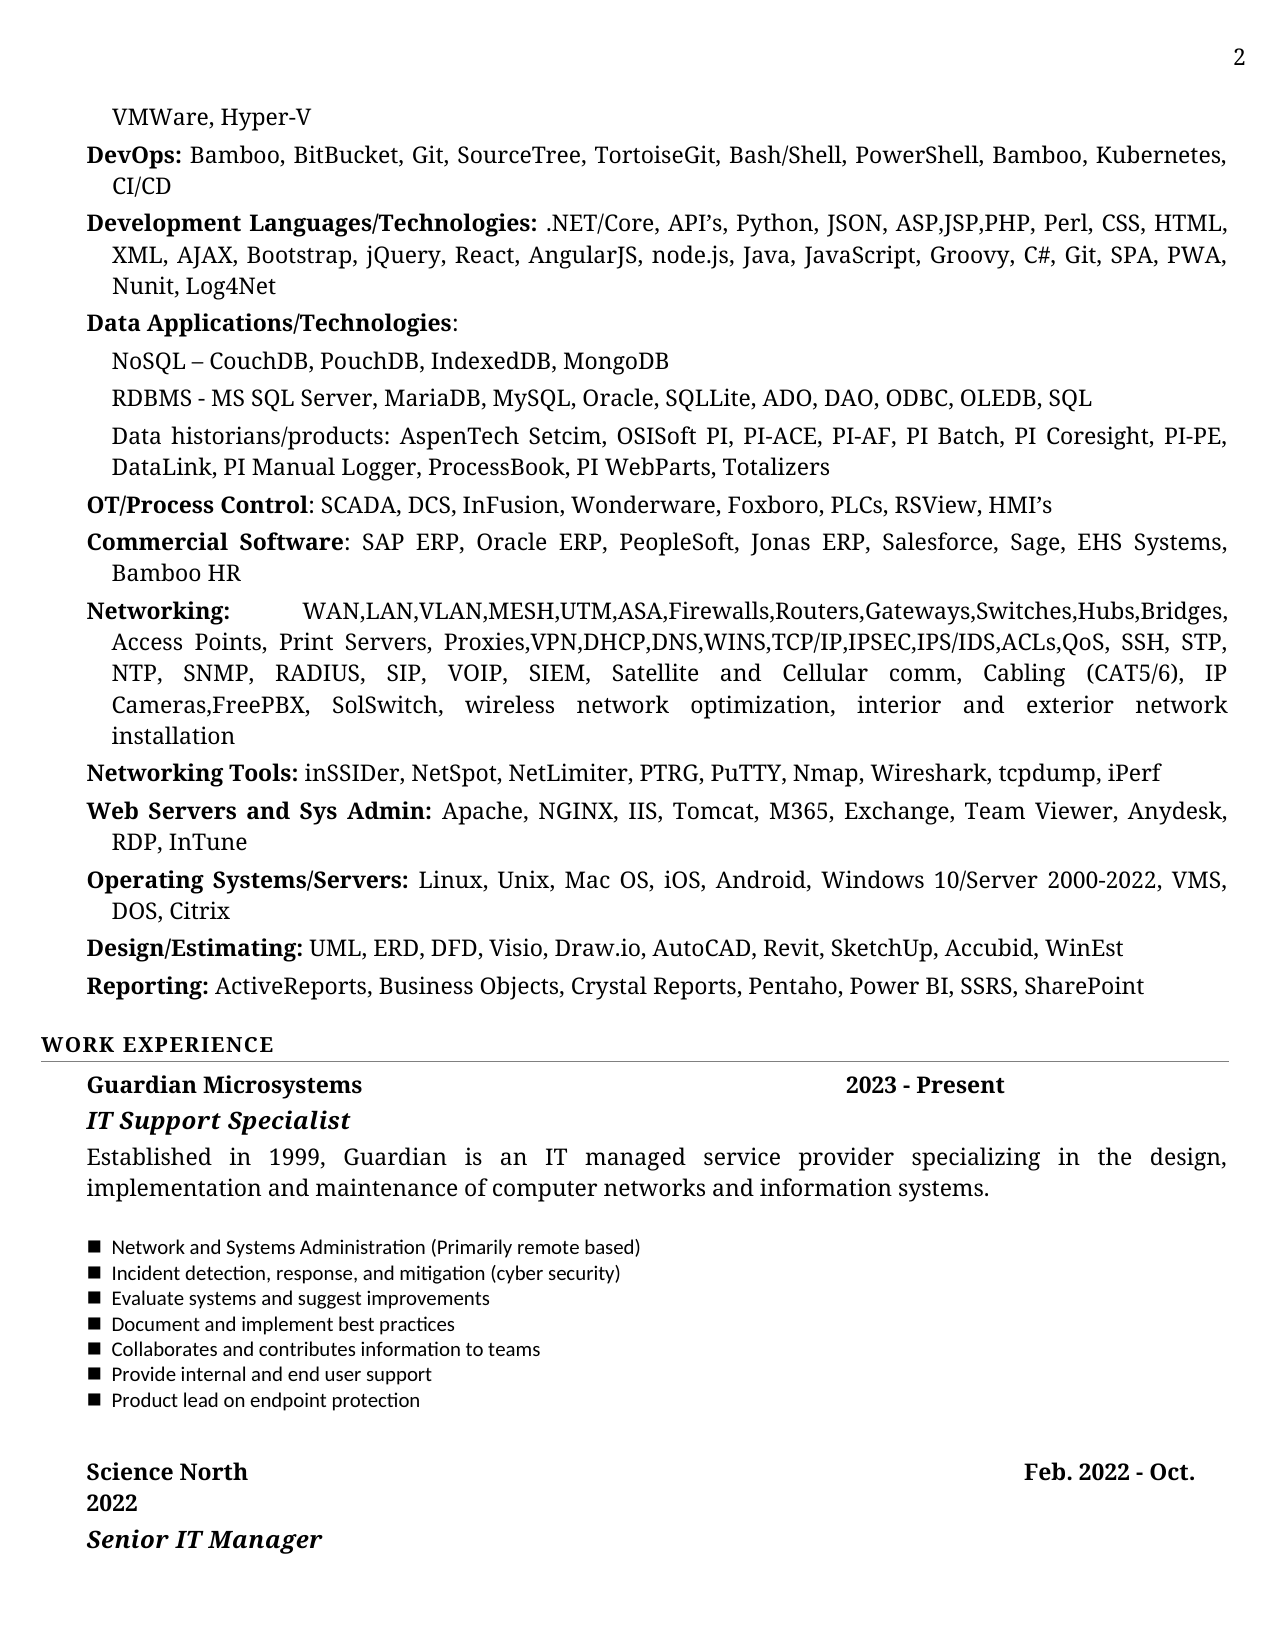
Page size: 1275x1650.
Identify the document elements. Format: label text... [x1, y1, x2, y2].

table_cell WORk Experience [30, 1007, 1240, 1062]
table_cell VMWare, Hyper-V DevOps: Bamboo, BitBucket, Git, SourceTree, TortoiseGit, Bash/Shell, PowerShell, Bamboo, Kubernetes, CI/CD Development Languages/Technologies: .NET/Core, API’s, Python, JSON, ASP,JSP,PHP, Perl, CSS, HTML, XML, AJAX, Bootstrap, jQuery, React, AngularJS, node.js, Java, JavaScript, Groovy, C#, Git, SPA, PWA, Nunit, Log4Net Data Applications/Technologies: NoSQL – CouchDB, PouchDB, IndexedDB, MongoDB RDBMS - MS SQL Server, MariaDB, MySQL, Oracle, SQLLite, ADO, DAO, ODBC, OLEDB, SQL Data historians/products: AspenTech Setcim, OSISoft PI, PI-ACE, PI-AF, PI Batch, PI Coresight, PI-PE, DataLink, PI Manual Logger, ProcessBook, PI WebParts, Totalizers OT/Process Control: SCADA, DCS, InFusion, Wonderware, Foxboro, PLCs, RSView, HMI’s Commercial Software: SAP ERP, Oracle ERP, PeopleSoft, Jonas ERP, Salesforce, Sage, EHS Systems, Bamboo HR Networking: WAN,LAN,VLAN,MESH,UTM,ASA,Firewalls,Routers,Gateways,Switches,Hubs,Bridges, Access Points, Print Servers, Proxies,VPN,DHCP,DNS,WINS,TCP/IP,IPSEC,IPS/IDS,ACLs,QoS, SSH, STP, NTP, SNMP, RADIUS, SIP, VOIP, SIEM, Satellite and Cellular comm, Cabling (CAT5/6), IP Cameras,FreePBX, SolSwitch, wireless network optimization, interior and exterior network installation Networking Tools: inSSIDer, NetSpot, NetLimiter, PTRG, PuTTY, Nmap, Wireshark, tcpdump, iPerf Web Servers and Sys Admin: Apache, NGINX, IIS, Tomcat, M365, Exchange, Team Viewer, Anydesk, RDP, InTune Operating Systems/Servers: Linux, Unix, Mac OS, iOS, Android, Windows 10/Server 2000-2022, VMS, DOS, Citrix Design/Estimating: UML, ERD, DFD, Visio, Draw.io, AutoCAD, Revit, SketchUp, Accubid, WinEst Reporting: ActiveReports, Business Objects, Crystal Reports, Pentaho, Power BI, SSRS, SharePoint [75, 95, 1240, 1007]
table_cell [30, 1062, 75, 1559]
table_cell [30, 95, 75, 1007]
table_cell Guardian Microsystems 2023 - Present IT Support Specialist Established in 1999, Guardian is an IT managed service provider specializing in the design, implementation and maintenance of computer networks and information systems. Network and Systems Administration (Primarily remote based) Incident detection, response, and mitigation (cyber security) Evaluate systems and suggest improvements Document and implement best practices Collaborates and contributes information to teams Provide internal and end user support Product lead on endpoint protection Science North Feb. 2022 - Oct. 2022 Senior IT Manager Science North operates an interactive science centre and mine museum focusing principally on geology and mining history exhibitions. Science North is an agency of the government of Ontario and is a registered charitable organization. Developed and implemented short and long term IT strategic plans Responsible for leading, planning, organizing, and managing IT operations Responsible for managing user support Implemented an IT service management system Implemented an IT change management system Improved security posture CFMWS Jul. 2021 - Nov. 2021 Senior IT Manager/Project Director (Contract) Working on behalf of the Chief of the Defence Staff and under the authority of the Defence Minister, CFMWS is a partner in the Defence enterprise, operating under the Non-Public Property framework, expending Public and Non-Public funds. CFMWS is a separate agency of the Defence team. CFMWS offers programs and services to support the changing needs of the Canadian Armed Forces (CAF) by enhancing their mental, social, physical and financial wellbeing. Acted in role as a project director for an enterprise backup solution Acted in role as a project director for cloud migration of IT services Sofvie Inc. Sep. 2019 - Jul. 2020 Product & Service Supervisor Sofvie is a software and service organization focused on minimizing workplace hazards and aligning workplace culture using Risk and EHS Management Software to generate collaborative intelligence. This enhances communication and redefines hazard and risk management in the workplace by intelligently analyzing data gathered from the front-line. Built on industry 4.0, Sofvie creates an accessible point of reference which aids in critical decision making processes. Managed direct reports in various roles of product development and tiered support Supervised direct reports in tiered support and service of customers and internal staff Mentored direct reports in full stack software development languages and frameworks Acted as a subject matter expert on report development setting up a framework for the bulk conversion of previously developed reports to an open source solution Acted as a subject matter expert on application security (Secure API, XSS, SQL Injection, Access Control, Logging & Monitoring) Managed the development of a standardized product API for integration with other software systems such as ERP’s Managed the agile project development plan, acted as scrum master, and performed sprint planning using JIRA Contributed to definition and implementation of service desk processes and procedures such as service level agreements, escalation management, and the framework for 24x7 product support Acted as a liaison between business stakeholders, product support, development staff, and other cross-functional teams both onsite and in remote locations to identify any system/functional gaps, pro-actively monitoring environments for efficiency and continuous improvements Implemented Git as a source code control management system and implemented a standard repository strategy for core product and customizations Supervised direct reports in continuous delivery and continuous integration (CI/CD) of products (DevOps) Managed best practices and standards in the product development of a secure risk management system Advocated for storage and accessibility of all product and company documentation, including meeting minutes Lead product quality assurance and implementation of automated testing framework Lead the software development of a cloud-native product from a legacy application Participated in product hosting strategy using SaaS model (cloud, on premise, hybrid). Established hosting strategies with leading cloud providers including AWS, Microsoft Azure, IBM, and Digital Ocean for global product delivery Providing leadership, direction and coaching to develop skills and organizational capabilities to meet/exceed strategic goals and achieve business results Coordinate escalations to identify and address business requirements gaps and loop back with Product Owner, as required Documentation and review of the Service Level Agreements with stakeholders, ensuring adherence to defined SLAs through daily operational meetings Participating in finalizing training & development plans for employees, and continuous progress tracking Manage relationships and coordinate work between different teams at different locations, including relationships with all suppliers and subcontractors, monitor supplier and subcontractor progress and adherence to the contracts Implemented a standard collaboration system (Microsoft Teams) Communicate with product owner, project resources, and 3rd party vendors on a proactive and on-going basis TESC Contracting Company Ltd. & SWSE Athletic Teams Nov. 2015 – Jul. 2019 IT Manager Established in 1976, TESC Contracting Company Ltd. has evolved into a multi-trade construction services provider specializing in industrial projects and plant/facility maintenance. With offices in Sudbury, Ontario and Saskatoon, Saskatchewan, they primarily serve the Industrial, Infrastructure and Institutional markets in multiple regions. Defined and implemented IT strategic initiatives based upon the company’s annual strategic business plan Defined company growth objectives in partnership with the business Built trusting relationships with key stakeholders serving as an advisor of technologies to improve effectiveness Defined technology roadmaps and overall technology vision Drove collaboration across multiple teams, business units and phases, aligning IT Systems with business operations Managed projects including the assessment of requirements, provisions of functional deliverables, milestone planning, project closure, and lessons learned Managed comprehensive IT portfolio and IT projects with direct reports and 3rd party resources Employee management (hiring, mentoring, training) Managed a 24x7 IT service desk utilizing ITIL framework for incident and problem management Implemented service level agreements (SLA) and escalation management for IT services (24x7 support) Implemented an interactive IT metrics reporting dashboard Implemented internal IT processes and procedures Implemented cost saving solutions in IT and areas of business, new technologies, policies, procedures, and standards Implemented customized CRM solution for business using Salesforce with integration to other systems Assisted in the implementation of a point of sale system at the Sudbury arena Managed IT infrastructure including Servers – Linux and Windows Server based, cloud and on premise hosting Storage – SAN and cloud based storage Backups – On premise and cloud based backups Network – Firewalls, UTM, switches, routers, site to site VPNs, etc. Security systems – Building alarm systems, surveillance systems, keyless entry using IoT Managed software licensing and contracts for all IT and IT related systems including: ERP, CRM, sales, accounting, HR, safety, and software for lines of business such as estimating, scaffolding, and construction projects Modernization of legacy applications (Time tracking system, project reporting, inventory management, safety information system, and HRIS) Managed internal web hosting of company websites using Apache as well as domain and DNS record management Implemented a security risk management framework including management, operational and physical security Server room / infrastructure security Auditing Mobile device management (MDM) and data loss prevention (DLP) on COPE and BYOD devices (InTune & SimpleMDM) Information classification, password management Email and web security gateways Network intrusion and prevention systems Enterprise anti-virus, anti-malware, and anti-ransomware Security awareness training (email security, phishing, vishing, etc) Secured software applications and internally developed applications Provided leadership, planning and estimating, cost tracking, presentations, and communication of the following key IT projects: Digital transformation (paperless and digital workflows) Global enterprise wireless network (Unified company wireless network in branch offices and job sites using RADIUS) Standard video conferencing and collaboration system (Microsoft Teams) Inventory management systems (IT assets and specific business areas such as tool shop and scaffolding) Standard web-based project reporting Safety management information system (eCompliance) Company intranet (cloud based on Azure, single sign on using Azure AD) Global VoIP system (migrated from analogue/POTS lines to VoIP system using FreePBX and SIP phones) Communicate with project stakeholders, business unit managers, project resources, and 3rd party vendors on a proactive and on-going basis Vale Canada Limited Jan. 2009 – Oct. 2015 IT Subject Matter Expert / IT Project Manager Vale Canada is the Canadian nickel subsidiary of Brazilian miner Vale, the world's largest iron ore producer and exporter. The company is engaged in the mining, processing and marketing of metal products. Based in Toronto, Vale Canada produces nickel, copper, cobalt, platinum, rhodium, ruthenium, iridium, gold, and silver, both in Canada and in Indonesia. Managed a team of developers providing oversight and mentoring, resource scheduling and performance evaluations Performed in role of project manager managing all aspects of IT projects including project budgeting, initiation, planning, execution, monitoring, and closure Performed in project estimation as a subject matter expert Developed and managed project plans using a variety of tools including MS Project and HPPM Implemented best practices, standards, and product roadmaps as a subject matter expert for areas of expertise Provided or approved application architecture for several software applications including: Computerized mould tracking system (Web based, .NET application) Process Information Management Application (division wide web based production information reporting system consisting of KPI’s and real-time information. Using SharePoint and web technologies) Computerized systems for the atmospheric emissions reduction (AER) program (web-based applications) Smelting converter aisle monitoring system (Monitor the process of nickel smelting process and used by operators to assist in decision making) Managed the implementation of many IT projects such as: Redundant data collection system (Real-time data collection from Smelter process control network to business network using OPC and OSISoft PI technologies) Data Migration of legacy data historian (migration of Setcim data historian to OSISoft PI historian) Product lead on SAP Manufacturing Integration and Intelligence (MII) attended conferences, formal training, and networking with global colleagues implemented the product as the company’s standard reporting tool utilized by various applications created product roadmaps and standards for technology participated in negotiations of maintenance agreement and software licensing Acted as a third tier of support for escalations or engineering of solutions for products in areas of expertise (24x7x365 support) Communicate with project stakeholders, business managers, project resources on a proactive and on-going basis Vale Canada Limited May 2005 – Dec. 2008 Process Systems Analyst Design, develop, test, deliver and support of information and process control systems Implemented new technologies into business applications, business requirements analysis/translation Lead IT contractors and projects, served as mentor to colleagues and project resources Communicate with project stakeholders, business unit managers, and project resources on a proactive and on-going basis Four Leaf Solutions Inc. Sep. 2002 – Apr. 2005 Programmer/Analyst Four Leaf Solutions operated as a software development and IT service company since 1999. They provided professional design, development & marketing of websites, web applications, social media presences and IT support and service. Supervised and lead programming projects and initiatives Custom web and software application architecture and development (client/server apps, databases) using technologies including: HTML, CSS, JavaScript, C#, .NET, MVC, Perl, PHP, AJAX, Java, SQL Server, Oracle DB, MySQL, PostgreSQL, SharePoint Performed business requirements analysis, process mapping and data modeling Designed and developed solutions to meet design specifications and customer requirements Provided maintenance of software applications and third level support to customers Performed code optimization for software efficiency and performance Managed development standards Collaboration with testing teams to relay functionality and addressing testing issues, tools and testing defects Communicate project/work on a proactive and on-going basis Remote & on-site support technician (all aspects of networks, hardware, & software) Excellent written and oral communications skills, including technical writing skills Expertech Network Installation May 2000 – Jul. 2002 IS/IT Technical Support Analyst Expertech Network Installation is a major network infrastructure service provider for the wireline and wireless broadband technology market in Quebec and Ontario. Expertech is responsible for provisioning Bell Canada's networks. Software development (scripting, Perl, Delphi, JSP, PHP, Java, C/C++) Network Administration Remote & on-site support technician (all aspects of networks, hardware, & software) [75, 1062, 1240, 1559]
